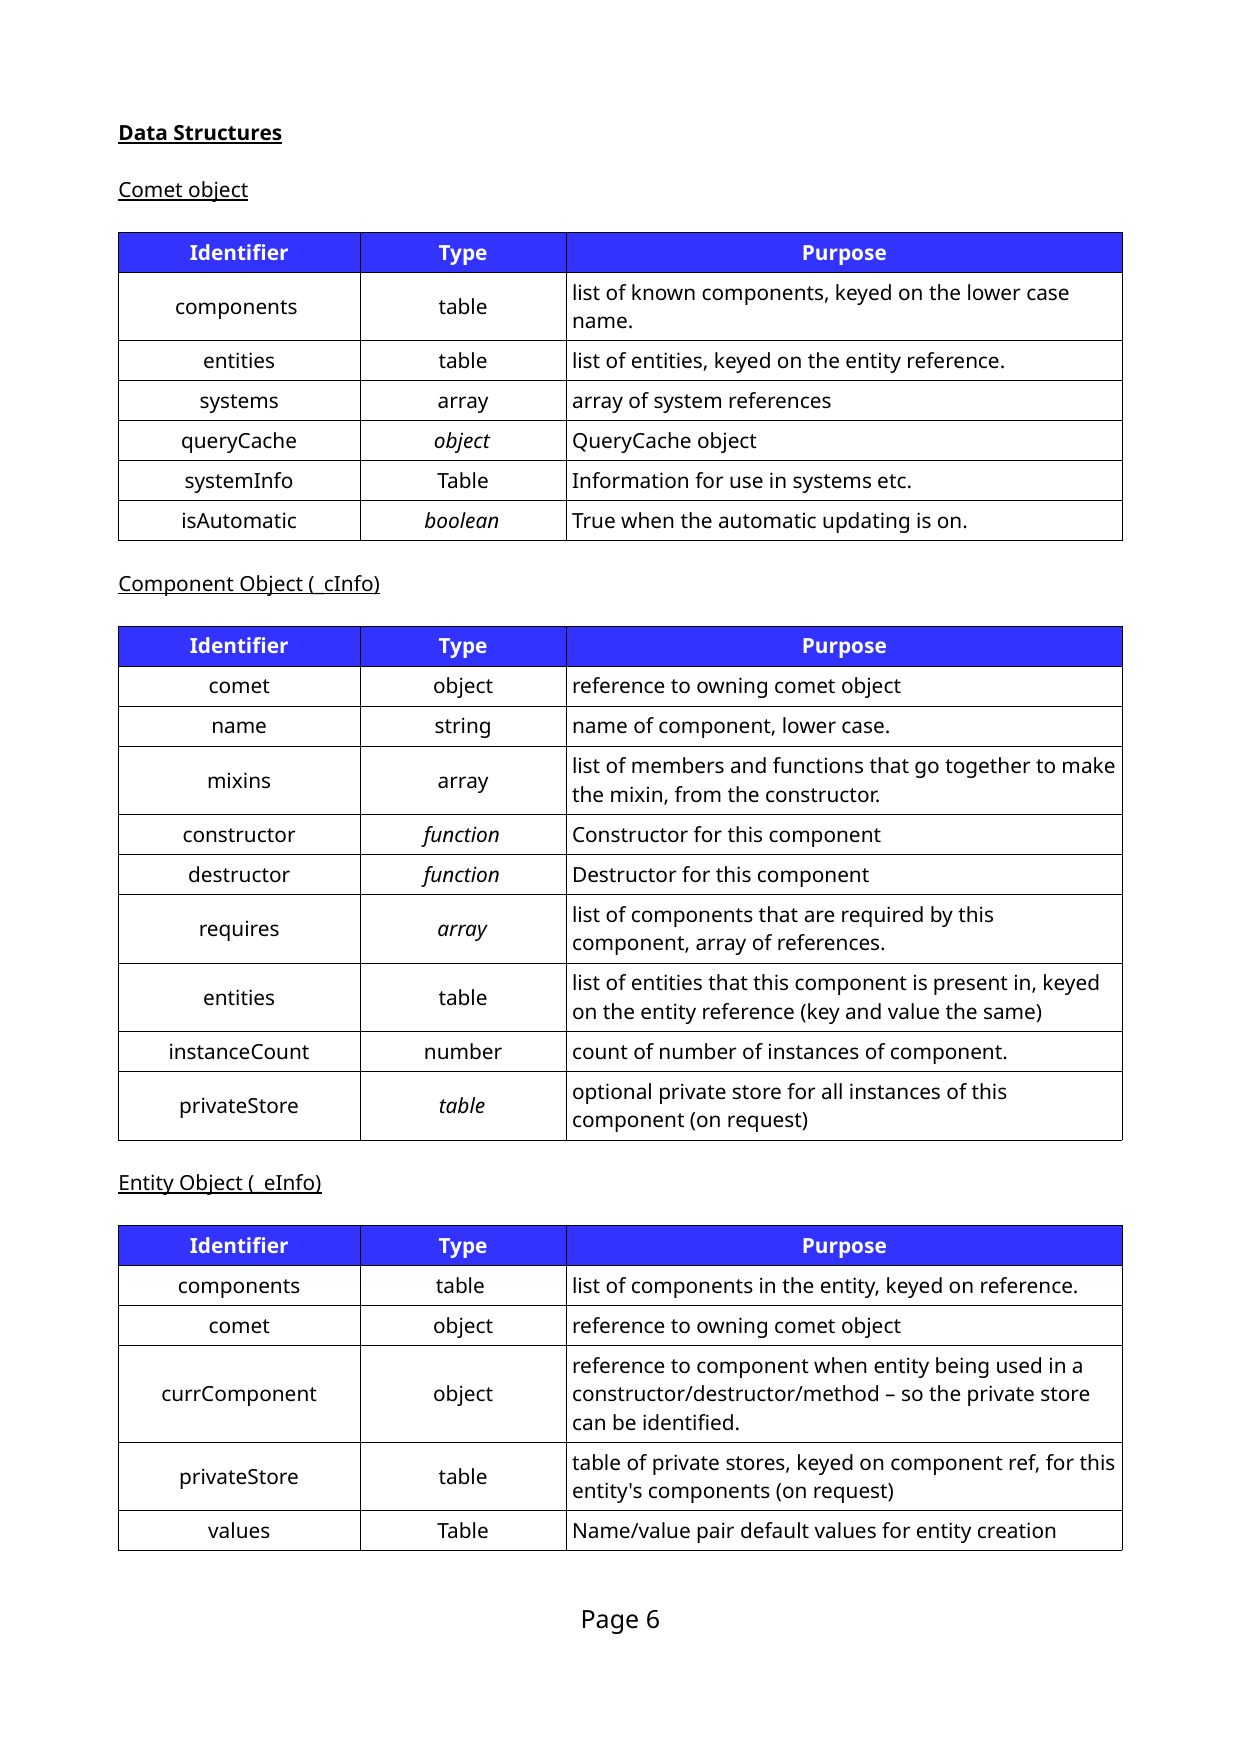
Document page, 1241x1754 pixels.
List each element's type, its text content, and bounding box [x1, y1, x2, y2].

table_cell mixins [119, 747, 360, 814]
table_cell array [361, 747, 566, 814]
table_cell table [361, 1443, 566, 1510]
table_header Purpose [567, 1226, 1122, 1265]
table_cell reference to component when entity being used in a constructor/destructor/method – so the private store can be identified. [567, 1346, 1122, 1442]
table_cell object [361, 1306, 566, 1345]
table_cell entities [119, 964, 360, 1031]
table_header Identifier [119, 1226, 360, 1265]
table_cell privateStore [119, 1443, 360, 1510]
table_header Identifier [119, 627, 360, 666]
table_cell table [361, 1072, 566, 1139]
table_cell isAutomatic [119, 501, 360, 540]
table_cell list of entities that this component is present in, keyed on the entity reference (key and value the same) [567, 964, 1122, 1031]
table_cell name [119, 707, 360, 746]
table_cell reference to owning comet object [567, 1306, 1122, 1345]
table_cell array [361, 895, 566, 963]
table_cell Constructor for this component [567, 815, 1122, 854]
table_cell queryCache [119, 421, 360, 460]
table_cell array of system references [567, 381, 1122, 420]
table_cell Table [361, 461, 566, 500]
table_cell True when the automatic updating is on. [567, 501, 1122, 540]
table_cell count of number of instances of component. [567, 1032, 1122, 1071]
table_cell requires [119, 895, 360, 963]
table_cell components [119, 1266, 360, 1305]
table_cell table [361, 341, 566, 380]
table_cell systemInfo [119, 461, 360, 500]
table_header Identifier [119, 233, 360, 272]
table_header Purpose [567, 627, 1122, 666]
table_header Type [361, 233, 566, 272]
table_cell instanceCount [119, 1032, 360, 1071]
table_cell object [361, 421, 566, 460]
table_cell table of private stores, keyed on component ref, for this entity's components (on request) [567, 1443, 1122, 1510]
table_cell table [361, 1266, 566, 1305]
table_cell comet [119, 1306, 360, 1345]
table_cell comet [119, 667, 360, 706]
table_cell reference to owning comet object [567, 667, 1122, 706]
table_cell list of known components, keyed on the lower case name. [567, 273, 1122, 340]
table_cell privateStore [119, 1072, 360, 1139]
table_cell optional private store for all instances of this component (on request) [567, 1072, 1122, 1139]
table_cell list of members and functions that go together to make the mixin, from the constructor. [567, 747, 1122, 814]
table_cell destructor [119, 855, 360, 894]
table_header Purpose [567, 233, 1122, 272]
table_cell number [361, 1032, 566, 1071]
table_cell QueryCache object [567, 421, 1122, 460]
table_cell table [361, 964, 566, 1031]
table_cell list of entities, keyed on the entity reference. [567, 341, 1122, 380]
table_cell values [119, 1511, 360, 1550]
table_cell string [361, 707, 566, 746]
table_cell currComponent [119, 1346, 360, 1442]
text Data Structures [118, 118, 1122, 147]
table_cell Table [361, 1511, 566, 1550]
table_cell Name/value pair default values for entity creation [567, 1511, 1122, 1550]
text Comet object [118, 175, 1122, 203]
table_cell object [361, 667, 566, 706]
table_cell boolean [361, 501, 566, 540]
table_cell components [119, 273, 360, 340]
table_cell array [361, 381, 566, 420]
table_cell object [361, 1346, 566, 1442]
table_cell constructor [119, 815, 360, 854]
text Component Object (_cInfo) [118, 569, 1122, 597]
table_cell list of components that are required by this component, array of references. [567, 895, 1122, 963]
table_header Type [361, 627, 566, 666]
table_cell Destructor for this component [567, 855, 1122, 894]
table_cell entities [119, 341, 360, 380]
table_header Type [361, 1226, 566, 1265]
table_cell function [361, 855, 566, 894]
table_cell Information for use in systems etc. [567, 461, 1122, 500]
table_cell name of component, lower case. [567, 707, 1122, 746]
table_cell list of components in the entity, keyed on reference. [567, 1266, 1122, 1305]
table_cell function [361, 815, 566, 854]
table_cell table [361, 273, 566, 340]
table_cell systems [119, 381, 360, 420]
text Entity Object (_eInfo) [118, 1168, 1122, 1196]
